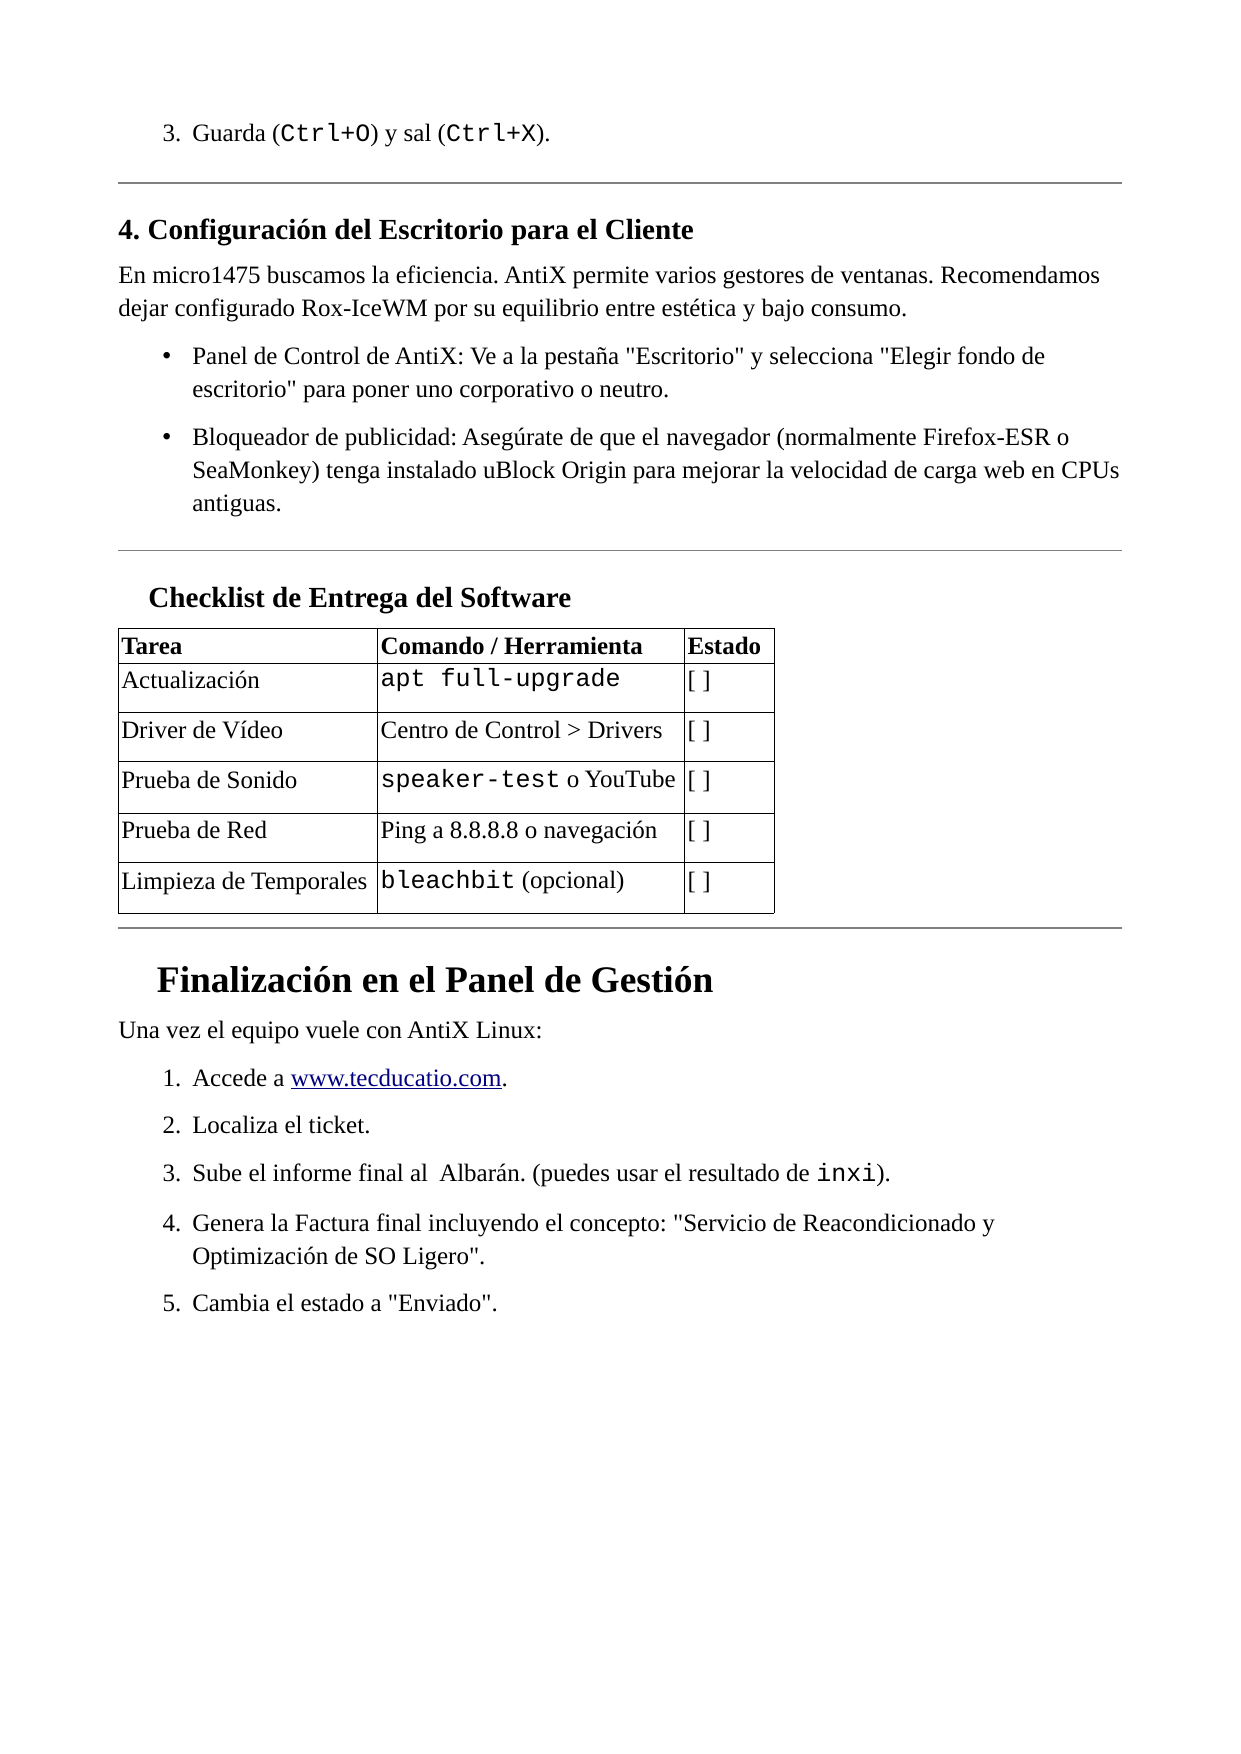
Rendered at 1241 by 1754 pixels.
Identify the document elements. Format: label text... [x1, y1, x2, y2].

text En micro1475 buscamos la eficiencia. AntiX permite varios gestores de ventanas. Recomendamos dejar configurado Rox-IceWM por su equilibrio entre estética y bajo consumo. [118, 261, 1122, 322]
table_header Estado [685, 629, 774, 662]
table_cell Limpieza de Temporales [119, 863, 377, 913]
table_header Tarea [119, 629, 377, 662]
table_cell [ ] [685, 814, 774, 862]
table_cell [ ] [685, 762, 774, 812]
subtitle ✅ Checklist de Entrega del Software [118, 580, 1122, 613]
list Genera la Factura final incluyendo el concepto: "Servicio de Reacondicionado y Optimización de SO Ligero". [162, 1208, 1122, 1270]
table_cell [ ] [685, 713, 774, 761]
table_cell Actualización [119, 664, 377, 712]
table_cell Driver de Vídeo [119, 713, 377, 761]
list Guarda (Ctrl+O) y sal (Ctrl+X). [162, 118, 1122, 149]
table_cell speaker-test o YouTube [378, 762, 684, 812]
table_cell [ ] [685, 664, 774, 712]
table_header Comando / Herramienta [378, 629, 684, 662]
subtitle 📄 Finalización en el Panel de Gestión [118, 957, 1122, 1001]
subtitle 4. Configuración del Escritorio para el Cliente [118, 212, 1122, 246]
list Localiza el ticket. [162, 1110, 1122, 1139]
table_cell Centro de Control > Drivers [378, 713, 684, 761]
list Bloqueador de publicidad: Asegúrate de que el navegador (normalmente Firefox-ESR o SeaMonkey) tenga instalado uBlock Origin para mejorar la velocidad de carga web en CPUs antiguas. [162, 422, 1122, 517]
table_cell Ping a 8.8.8.8 o navegación [378, 814, 684, 862]
list Cambia el estado a "Enviado". [162, 1288, 1122, 1383]
list Sube el informe final al Albarán. (puedes usar el resultado de inxi). [162, 1158, 1122, 1189]
list Panel de Control de AntiX: Ve a la pestaña "Escritorio" y selecciona "Elegir fondo de escritorio" para poner uno corporativo o neutro. [162, 341, 1122, 403]
table_cell [ ] [685, 863, 774, 913]
text Una vez el equipo vuele con AntiX Linux: [118, 1015, 1122, 1044]
table_cell apt full-upgrade [378, 664, 684, 712]
table_cell bleachbit (opcional) [378, 863, 684, 913]
table_cell Prueba de Red [119, 814, 377, 862]
list Accede a www.tecducatio.com. [162, 1063, 1122, 1091]
table_cell Prueba de Sonido [119, 762, 377, 812]
